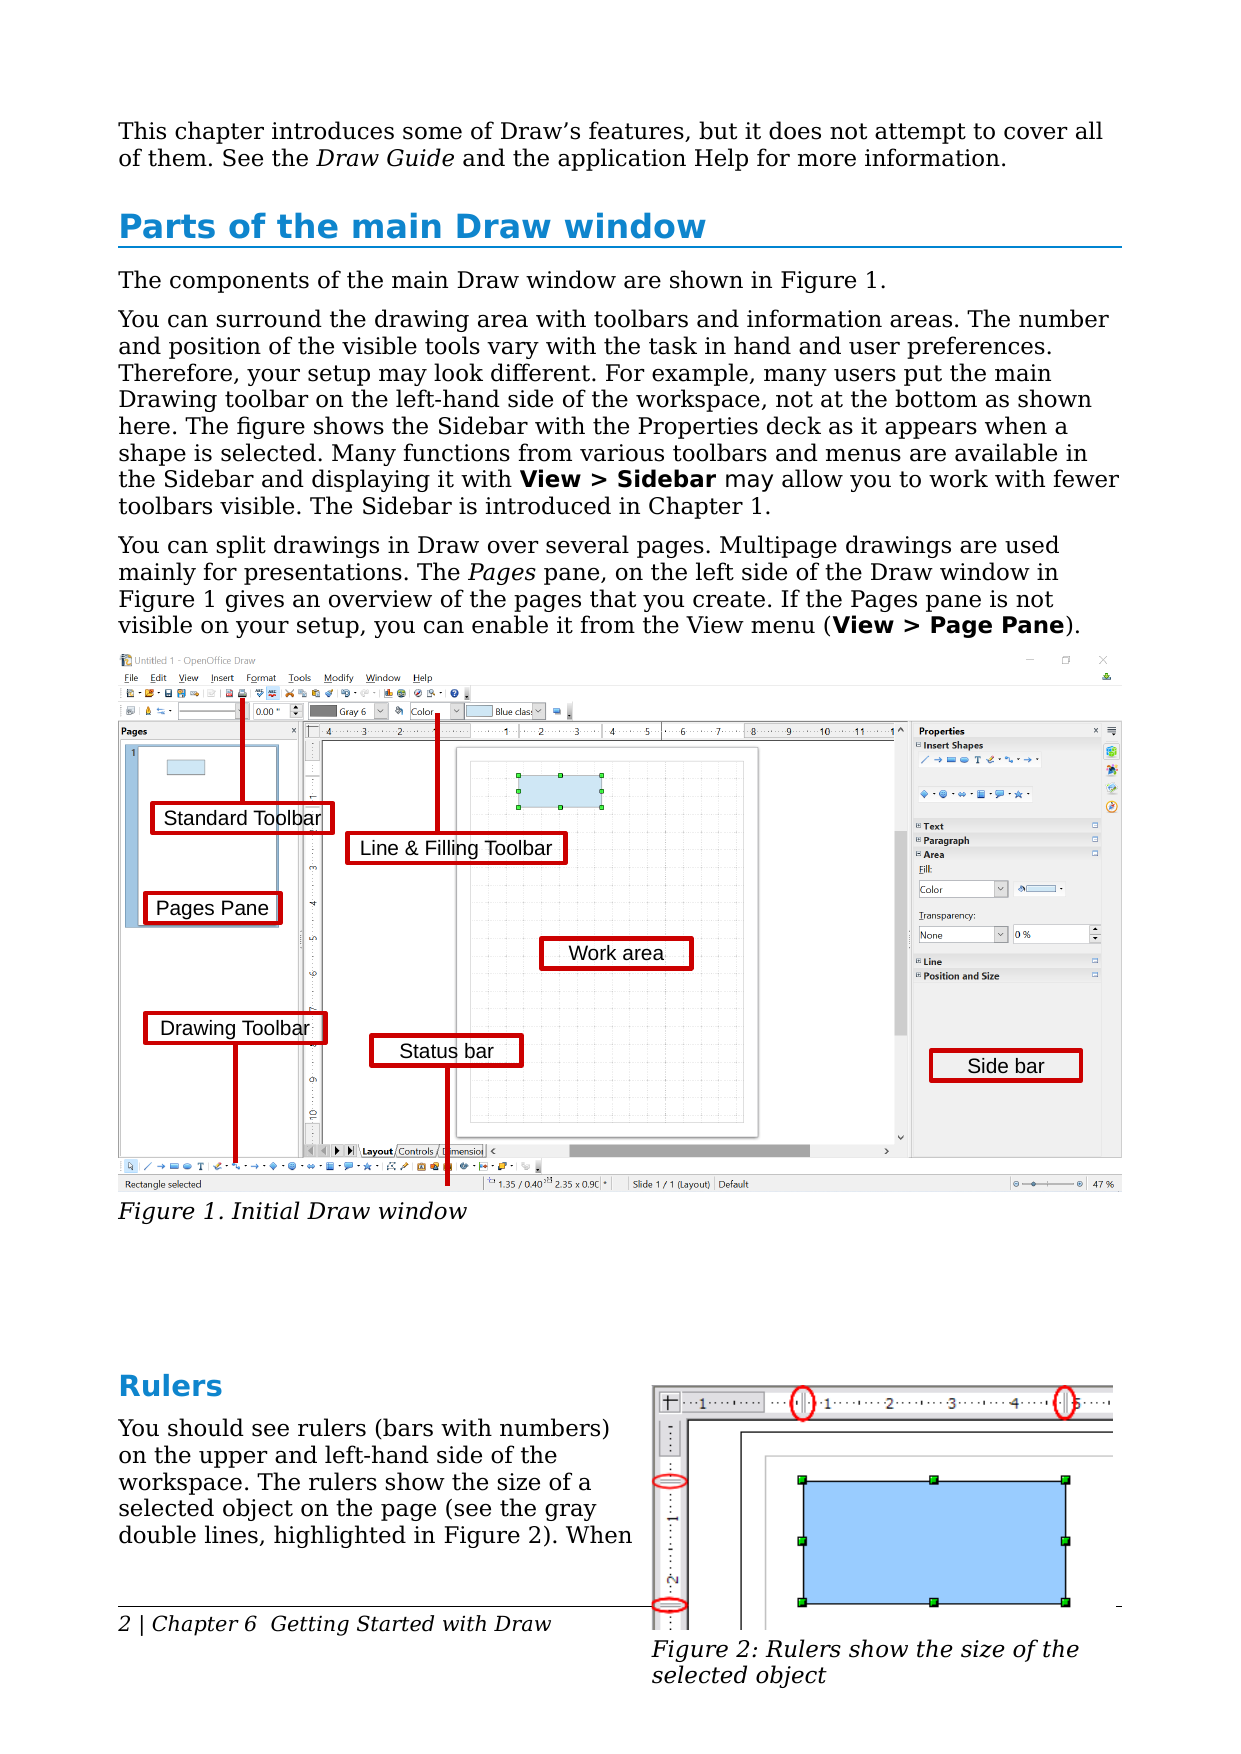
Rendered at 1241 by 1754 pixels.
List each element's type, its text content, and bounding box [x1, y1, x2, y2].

text You can surround the drawing area with toolbars and information areas. The number and position of the visible tools vary with the task in hand and user preferences. Therefore, your setup may look different. For example, many users put the main Drawing toolbar on the left-hand side of the workspace, not at the bottom as shown here. The figure shows the Sidebar with the Properties deck as it appears when a shape is selected. Many functions from various toolbars and menus are available in the Sidebar and displaying it with View > Sidebar may allow you to work with fewer toolbars visible. The Sidebar is introduced in Chapter 1. [118, 307, 1122, 520]
text You can split drawings in Draw over several pages. Multipage drawings are used mainly for presentations. The Pages pane, on the left side of the Draw window in Figure 1 gives an overview of the pages that you create. If the Pages pane is not visible on your setup, you can enable it from the View menu (View > Page Pane). [118, 532, 1122, 639]
text This chapter introduces some of Draw’s features, but it does not attempt to cover all of them. See the Draw Guide and the application Help for more information. [118, 118, 1122, 171]
picture [118, 651, 1122, 1192]
text Figure 1. Initial Draw window [118, 1198, 1122, 1225]
picture [651, 1385, 1113, 1630]
text Figure 2: Rulers show the size of the selected object [652, 1636, 1116, 1689]
subtitle Parts of the main Draw window [118, 208, 1122, 246]
text You should see rulers (bars with numbers) on the upper and left-hand side of the workspace. The rulers show the size of a selected object on the page (see the gray double lines, highlighted in Figure 2). When [118, 1415, 651, 1549]
subtitle Rulers [118, 1369, 1122, 1636]
text The components of the main Draw window are shown in Figure 1. [118, 267, 1122, 294]
